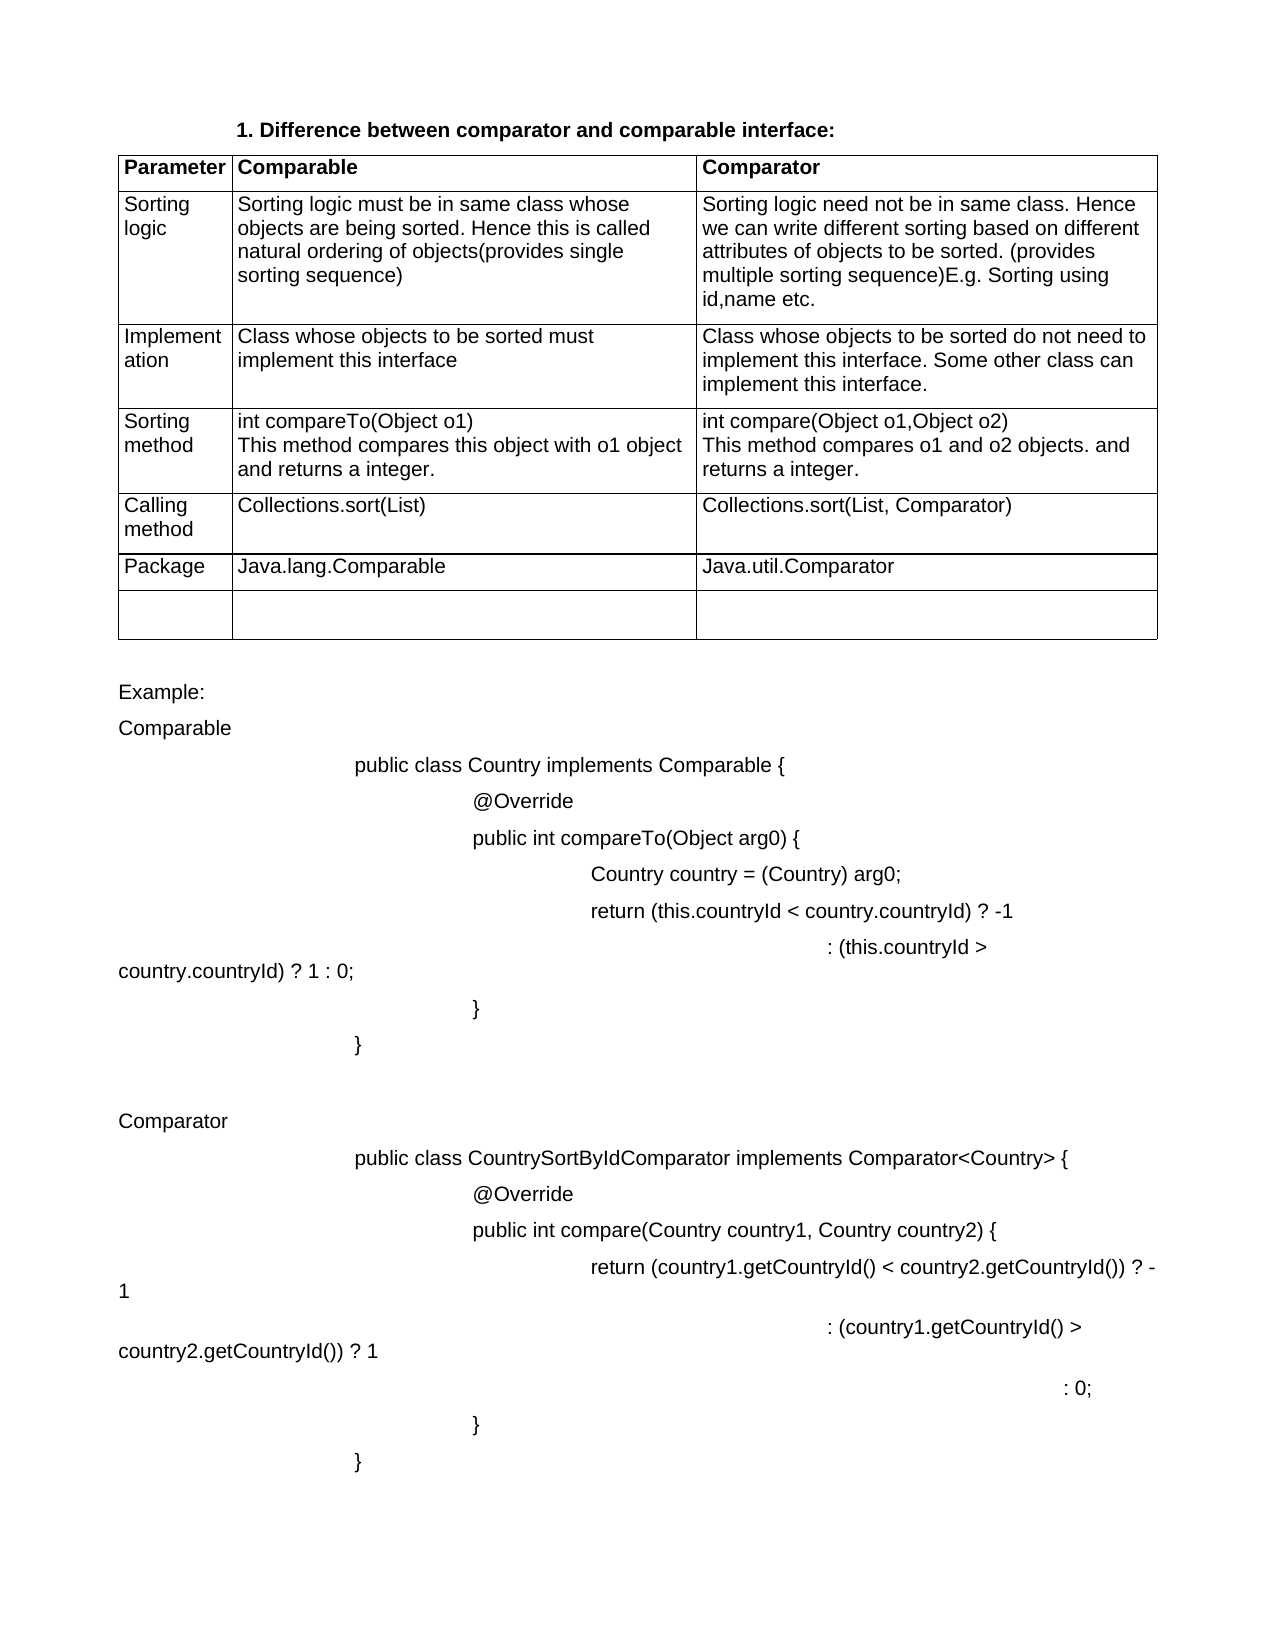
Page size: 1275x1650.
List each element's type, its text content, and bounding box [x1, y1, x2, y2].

table_cell int compareTo(Object o1) This method compares this object with o1 object and returns a integer. [233, 409, 696, 493]
text public class Country implements Comparable { [118, 753, 1157, 777]
text } [118, 1032, 1157, 1056]
table_cell Collections.sort(List) [233, 494, 696, 553]
table_cell Collections.sort(List, Comparator) [697, 494, 1157, 553]
table_cell Sorting logic must be in same class whose objects are being sorted. Hence this is called natural ordering of objects(provides single sorting sequence) [233, 192, 696, 324]
text Comparable [118, 716, 1157, 740]
table_header Parameter [119, 156, 232, 191]
text @Override [118, 1182, 1157, 1206]
text : 0; [118, 1376, 1157, 1399]
table_cell [233, 591, 696, 639]
table_cell Class whose objects to be sorted do not need to implement this interface. Some other class can implement this interface. [697, 325, 1157, 408]
text return (country1.getCountryId() < country2.getCountryId()) ? -1 [118, 1255, 1157, 1303]
table_cell Sorting method [119, 409, 232, 493]
text : (country1.getCountryId() > country2.getCountryId()) ? 1 [118, 1315, 1157, 1363]
table_header Comparable [233, 156, 696, 191]
table_cell Package [119, 555, 232, 590]
table_cell Java.lang.Comparable [233, 555, 696, 590]
table_cell Sorting logic [119, 192, 232, 324]
text } [118, 1448, 1157, 1472]
table_cell Sorting logic need not be in same class. Hence we can write different sorting based on different attributes of objects to be sorted. (provides multiple sorting sequence)E.g. Sorting using id,name etc. [697, 192, 1157, 324]
table_cell int compare(Object o1,Object o2) This method compares o1 and o2 objects. and returns a integer. [697, 409, 1157, 493]
text public class CountrySortByIdComparator implements Comparator<Country> { [118, 1145, 1157, 1169]
text } [118, 1412, 1157, 1436]
text Country country = (Country) arg0; [118, 862, 1157, 886]
table_cell Class whose objects to be sorted must implement this interface [233, 325, 696, 408]
table_cell [697, 591, 1157, 639]
table_cell [119, 591, 232, 639]
table_cell Implementation [119, 325, 232, 408]
table_cell Java.util.Comparator [697, 555, 1157, 590]
text Comparator [118, 1109, 1157, 1133]
text public int compare(Country country1, Country country2) { [118, 1218, 1157, 1242]
table_header Comparator [697, 156, 1157, 191]
text return (this.countryId < country.countryId) ? -1 [118, 898, 1157, 922]
text public int compareTo(Object arg0) { [118, 826, 1157, 849]
text : (this.countryId > country.countryId) ? 1 : 0; [118, 935, 1157, 983]
text Example: [118, 680, 1157, 704]
text } [118, 995, 1157, 1019]
table_cell Calling method [119, 494, 232, 553]
text 1. Difference between comparator and comparable interface: [118, 118, 1157, 142]
text @Override [118, 789, 1157, 813]
